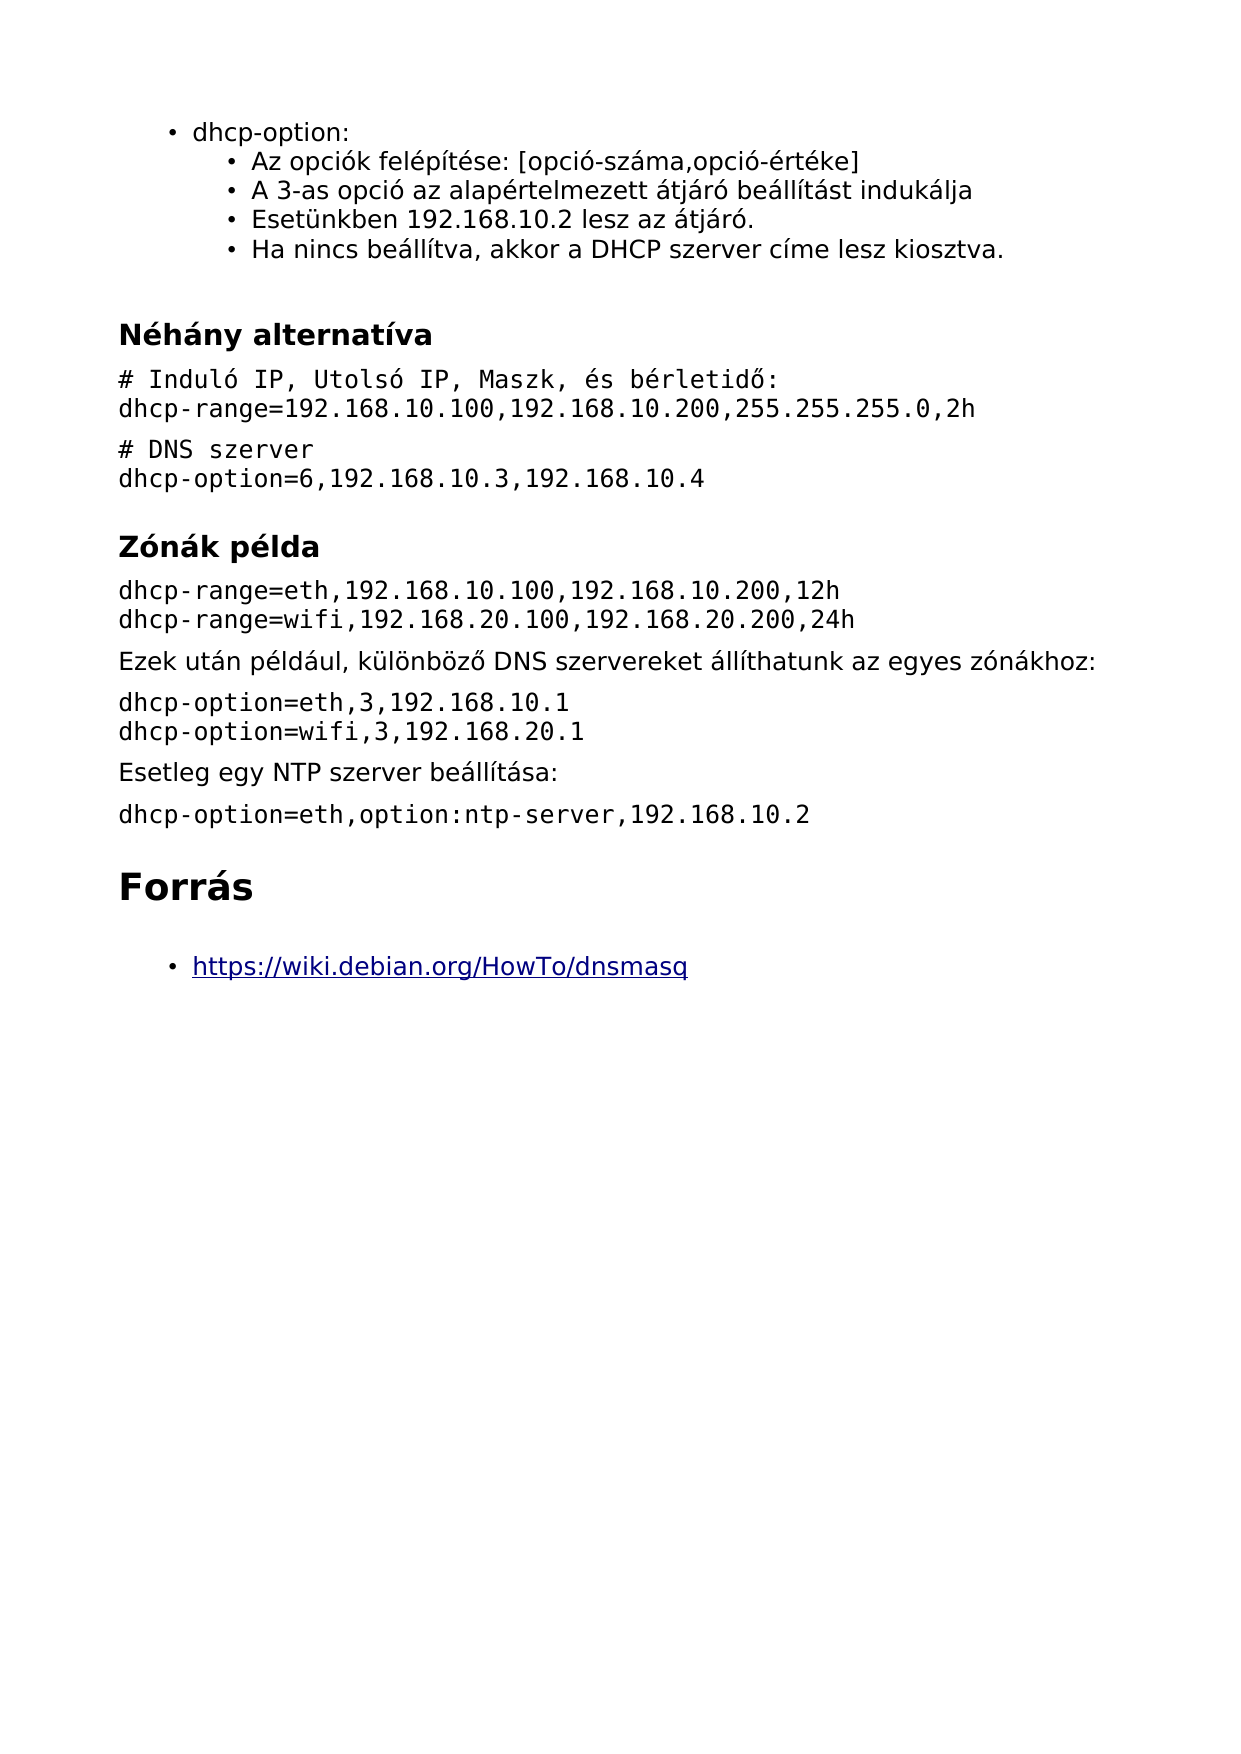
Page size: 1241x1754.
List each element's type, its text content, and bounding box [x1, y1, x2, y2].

subtitle Forrás [118, 866, 1122, 910]
text Ezek után például, különböző DNS szervereket állíthatunk az egyes zónákhoz: [118, 647, 1122, 676]
text # DNS szerver dhcp-option=6,192.168.10.3,192.168.10.4 [118, 435, 1122, 493]
subtitle Néhány alternatíva [118, 318, 1122, 352]
list dhcp-option: [177, 118, 1122, 147]
text # Induló IP, Utolsó IP, Maszk, és bérletidő: dhcp-range=192.168.10.100,192.168.10.200,255.255.255.0,2h [118, 365, 1122, 423]
list https://wiki.debian.org/HowTo/dnsmasq [177, 952, 1122, 981]
text Esetleg egy NTP szerver beállítása: [118, 758, 1122, 788]
list A 3-as opció az alapértelmezett átjáró beállítást indukálja [236, 176, 1122, 206]
subtitle Zónák példa [118, 530, 1122, 564]
text dhcp-range=eth,192.168.10.100,192.168.10.200,12h dhcp-range=wifi,192.168.20.100,192.168.20.200,24h [118, 577, 1122, 635]
list Esetünkben 192.168.10.2 lesz az átjáró. [236, 206, 1122, 235]
list Ha nincs beállítva, akkor a DHCP szerver címe lesz kiosztva. [236, 235, 1122, 264]
text dhcp-option=eth,3,192.168.10.1 dhcp-option=wifi,3,192.168.20.1 [118, 688, 1122, 747]
list Az opciók felépítése: [opció-száma,opció-értéke] [236, 147, 1122, 176]
text dhcp-option=eth,option:ntp-server,192.168.10.2 [118, 800, 1122, 829]
